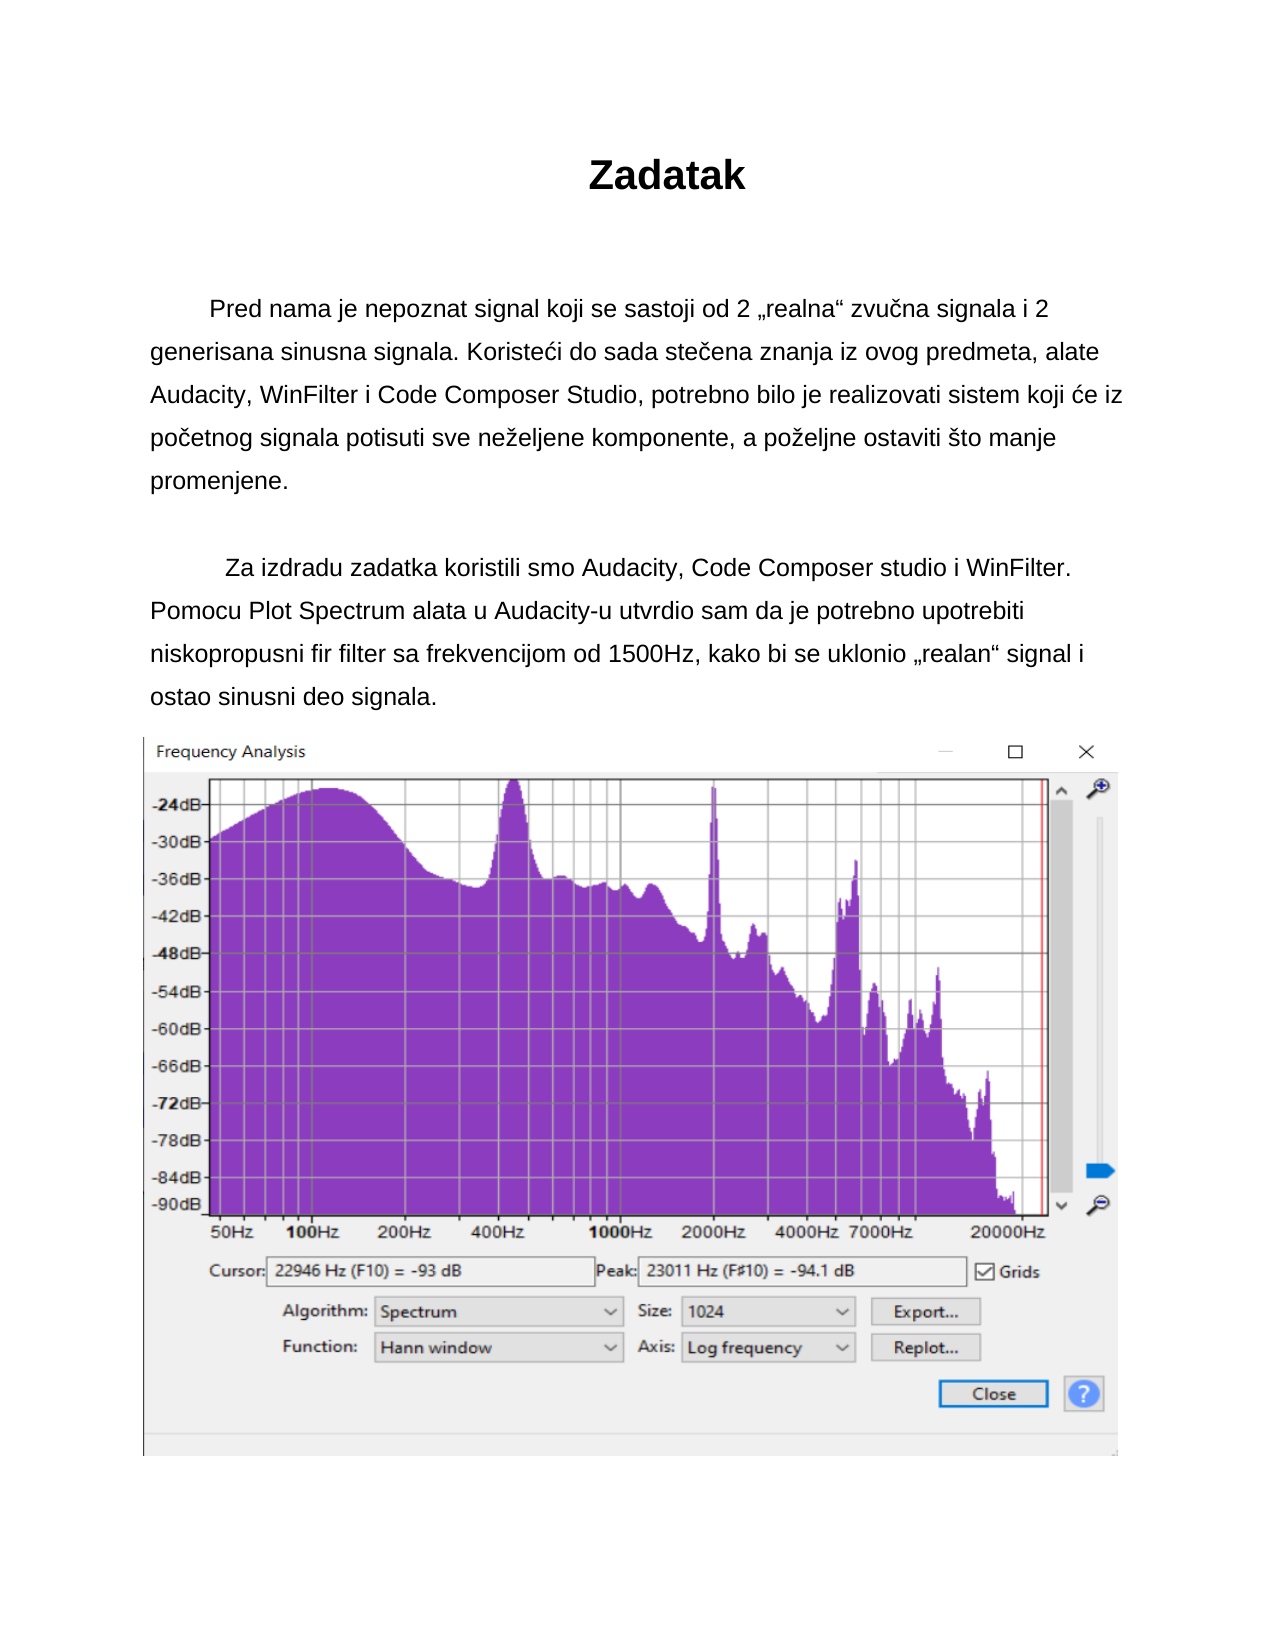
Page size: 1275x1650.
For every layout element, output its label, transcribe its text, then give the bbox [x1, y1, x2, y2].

picture [143, 737, 1118, 1456]
text Pred nama je nepoznat signal koji se sastoji od 2 „realna“ zvučna signala i 2 generisana sinusna signala. Koristeći do sada stečena znanja iz ovog predmeta, alate Audacity, WinFilter i Code Composer Studio, potrebno bilo je realizovati sistem koji će iz početnog signala potisuti sve neželjene komponente, a poželjne ostaviti što manje promenjene. Za izdradu zadatka koristili smo Audacity, Code Composer studio i WinFilter. Pomocu Plot Spectrum alata u Audacity-u utvrdio sam da je potrebno upotrebiti niskopropusni fir filter sa frekvencijom od 1500Hz, kako bi se uklonio „realan“ signal i ostao sinusni deo signala. [150, 294, 1125, 711]
text Zadatak [150, 150, 1125, 198]
